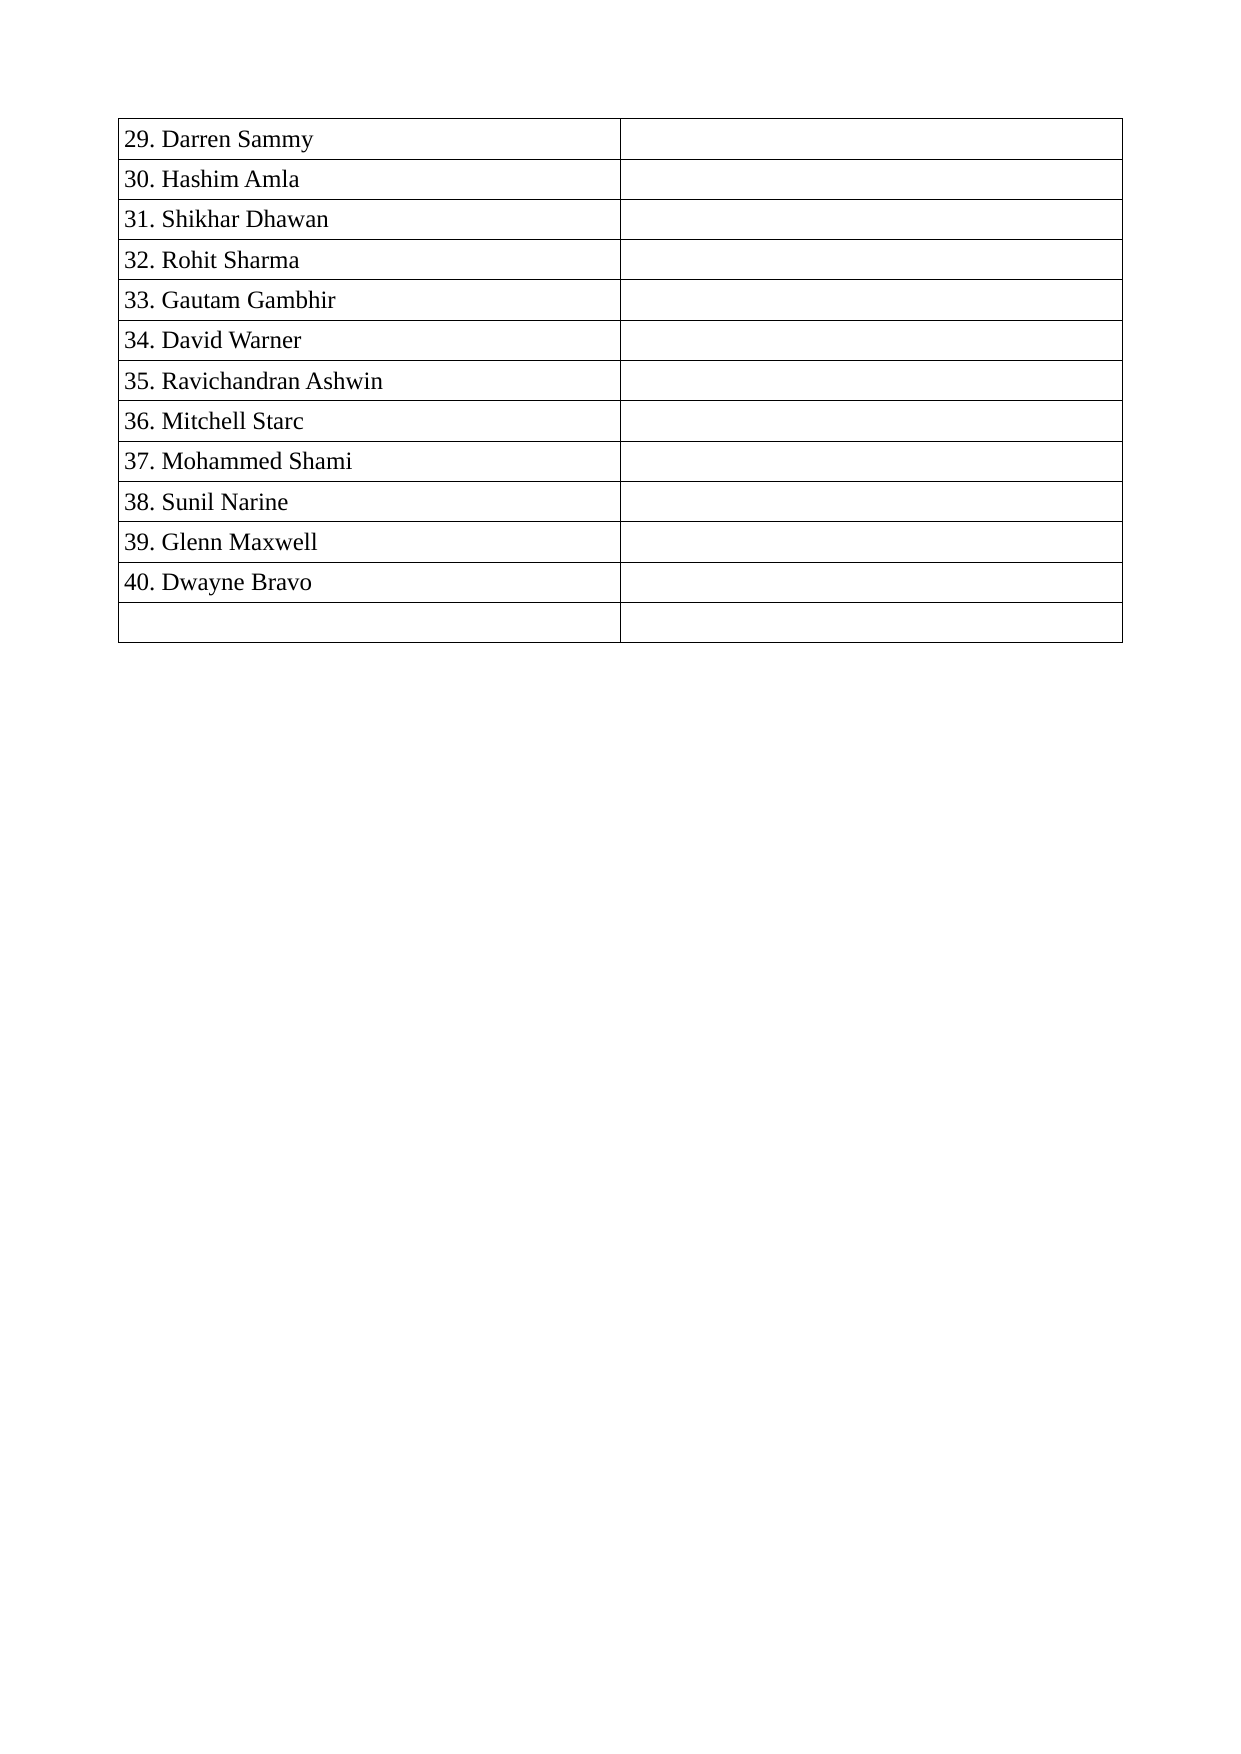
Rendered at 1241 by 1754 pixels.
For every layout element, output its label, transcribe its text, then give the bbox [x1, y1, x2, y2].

table_cell [621, 280, 1122, 320]
table_cell 31. Shikhar Dhawan [119, 200, 620, 239]
table_cell 37. Mohammed Shami [119, 442, 620, 481]
table_cell [621, 401, 1122, 441]
table_cell [119, 603, 620, 642]
table_cell [621, 200, 1122, 239]
table_cell 38. Sunil Narine [119, 482, 620, 521]
table_cell [621, 160, 1122, 199]
table_cell 40. Dwayne Bravo [119, 563, 620, 602]
table_cell [621, 361, 1122, 400]
table_cell [621, 482, 1122, 521]
table_cell [621, 603, 1122, 642]
table_cell [621, 240, 1122, 279]
table_cell 35. Ravichandran Ashwin [119, 361, 620, 400]
table_cell [621, 563, 1122, 602]
table_cell 36. Mitchell Starc [119, 401, 620, 441]
table_cell 32. Rohit Sharma [119, 240, 620, 279]
table_cell [621, 522, 1122, 562]
table_cell [621, 442, 1122, 481]
table_cell 34. David Warner [119, 321, 620, 360]
table_cell [621, 321, 1122, 360]
table_cell 39. Glenn Maxwell [119, 522, 620, 562]
table_cell 33. Gautam Gambhir [119, 280, 620, 320]
table_cell [621, 119, 1122, 158]
table_cell 29. Darren Sammy [119, 119, 620, 158]
table_cell 30. Hashim Amla [119, 160, 620, 199]
